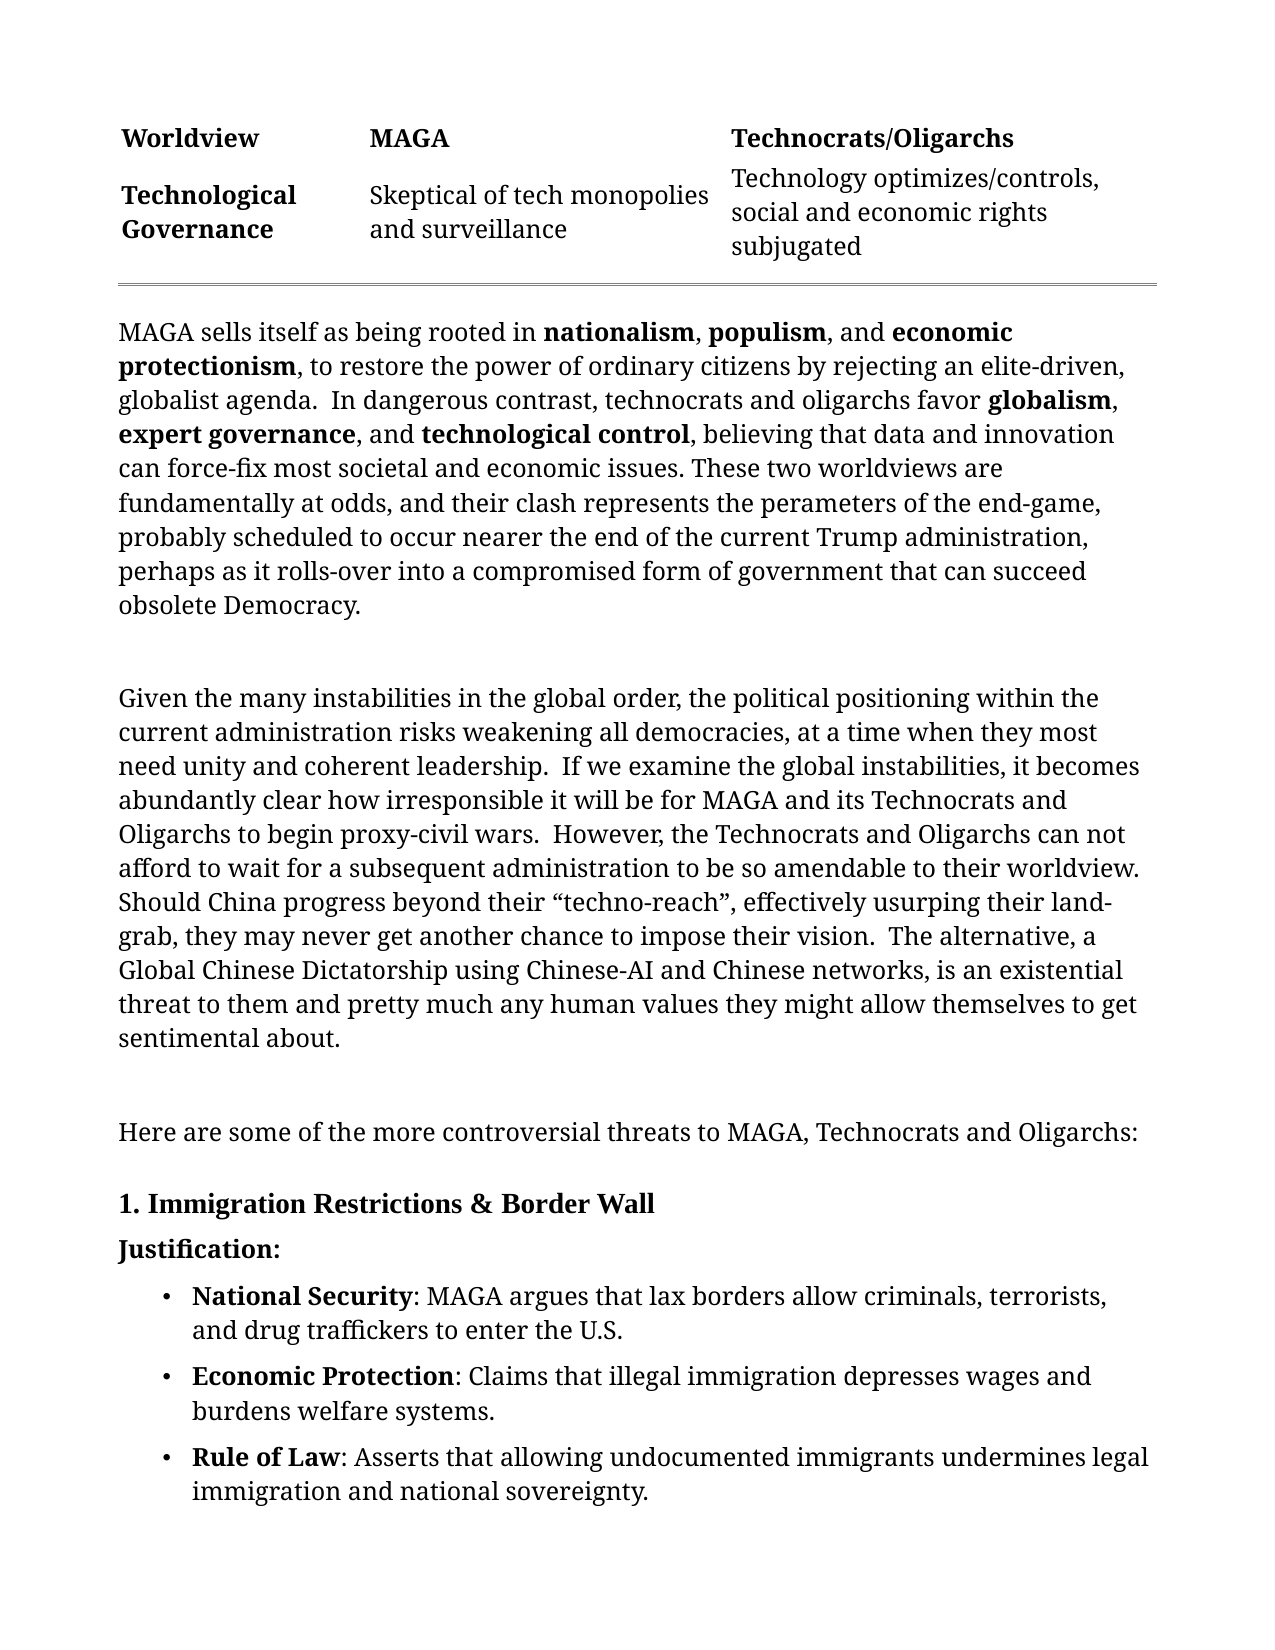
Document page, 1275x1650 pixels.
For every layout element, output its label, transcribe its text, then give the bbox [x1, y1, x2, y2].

list Rule of Law: Asserts that allowing undocumented immigrants undermines legal immigration and national sovereignty. [162, 1440, 1157, 1508]
text Given the many instabilities in the global order, the political positioning within the current administration risks weakening all democracies, at a time when they most need unity and coherent leadership. If we examine the global instabilities, it becomes abundantly clear how irresponsible it will be for MAGA and its Technocrats and Oligarchs to begin proxy-civil wars. However, the Technocrats and Oligarchs can not afford to wait for a subsequent administration to be so amendable to their worldview. Should China progress beyond their “techno-reach”, effectively usurping their land-grab, they may never get another chance to impose their vision. The alternative, a Global Chinese Dictatorship using Chinese-AI and Chinese networks, is an existential threat to them and pretty much any human values they might allow themselves to get sentimental about. [118, 681, 1157, 1055]
list National Security: MAGA argues that lax borders allow criminals, terrorists, and drug traffickers to enter the U.S. [162, 1278, 1157, 1347]
text MAGA sells itself as being rooted in nationalism, populism, and economic protectionism, to restore the power of ordinary citizens by rejecting an elite-driven, globalist agenda. In dangerous contrast, technocrats and oligarchs favor globalism, expert governance, and technological control, believing that data and innovation can force-fix most societal and economic issues. These two worldviews are fundamentally at odds, and their clash represents the perameters of the end-game, probably scheduled to occur nearer the end of the current Trump administration, perhaps as it rolls-over into a compromised form of government that can succeed obsolete Democracy. [118, 315, 1157, 621]
table_header Technocrats/Oligarchs [728, 118, 1157, 158]
list Economic Protection: Claims that illegal immigration depresses wages and burdens welfare systems. [162, 1359, 1157, 1427]
table_cell Technological Governance [118, 158, 366, 266]
text Here are some of the more controversial threats to MAGA, Technocrats and Oligarchs: [118, 1114, 1157, 1148]
table_cell Skeptical of tech monopolies and surveillance [366, 158, 728, 266]
table_header Worldview [118, 118, 366, 158]
subtitle 1. Immigration Restrictions & Border Wall [118, 1186, 1157, 1219]
text Justification: [118, 1232, 1157, 1266]
table_header MAGA [366, 118, 728, 158]
table_cell Technology optimizes/controls, social and economic rights subjugated [728, 158, 1157, 266]
